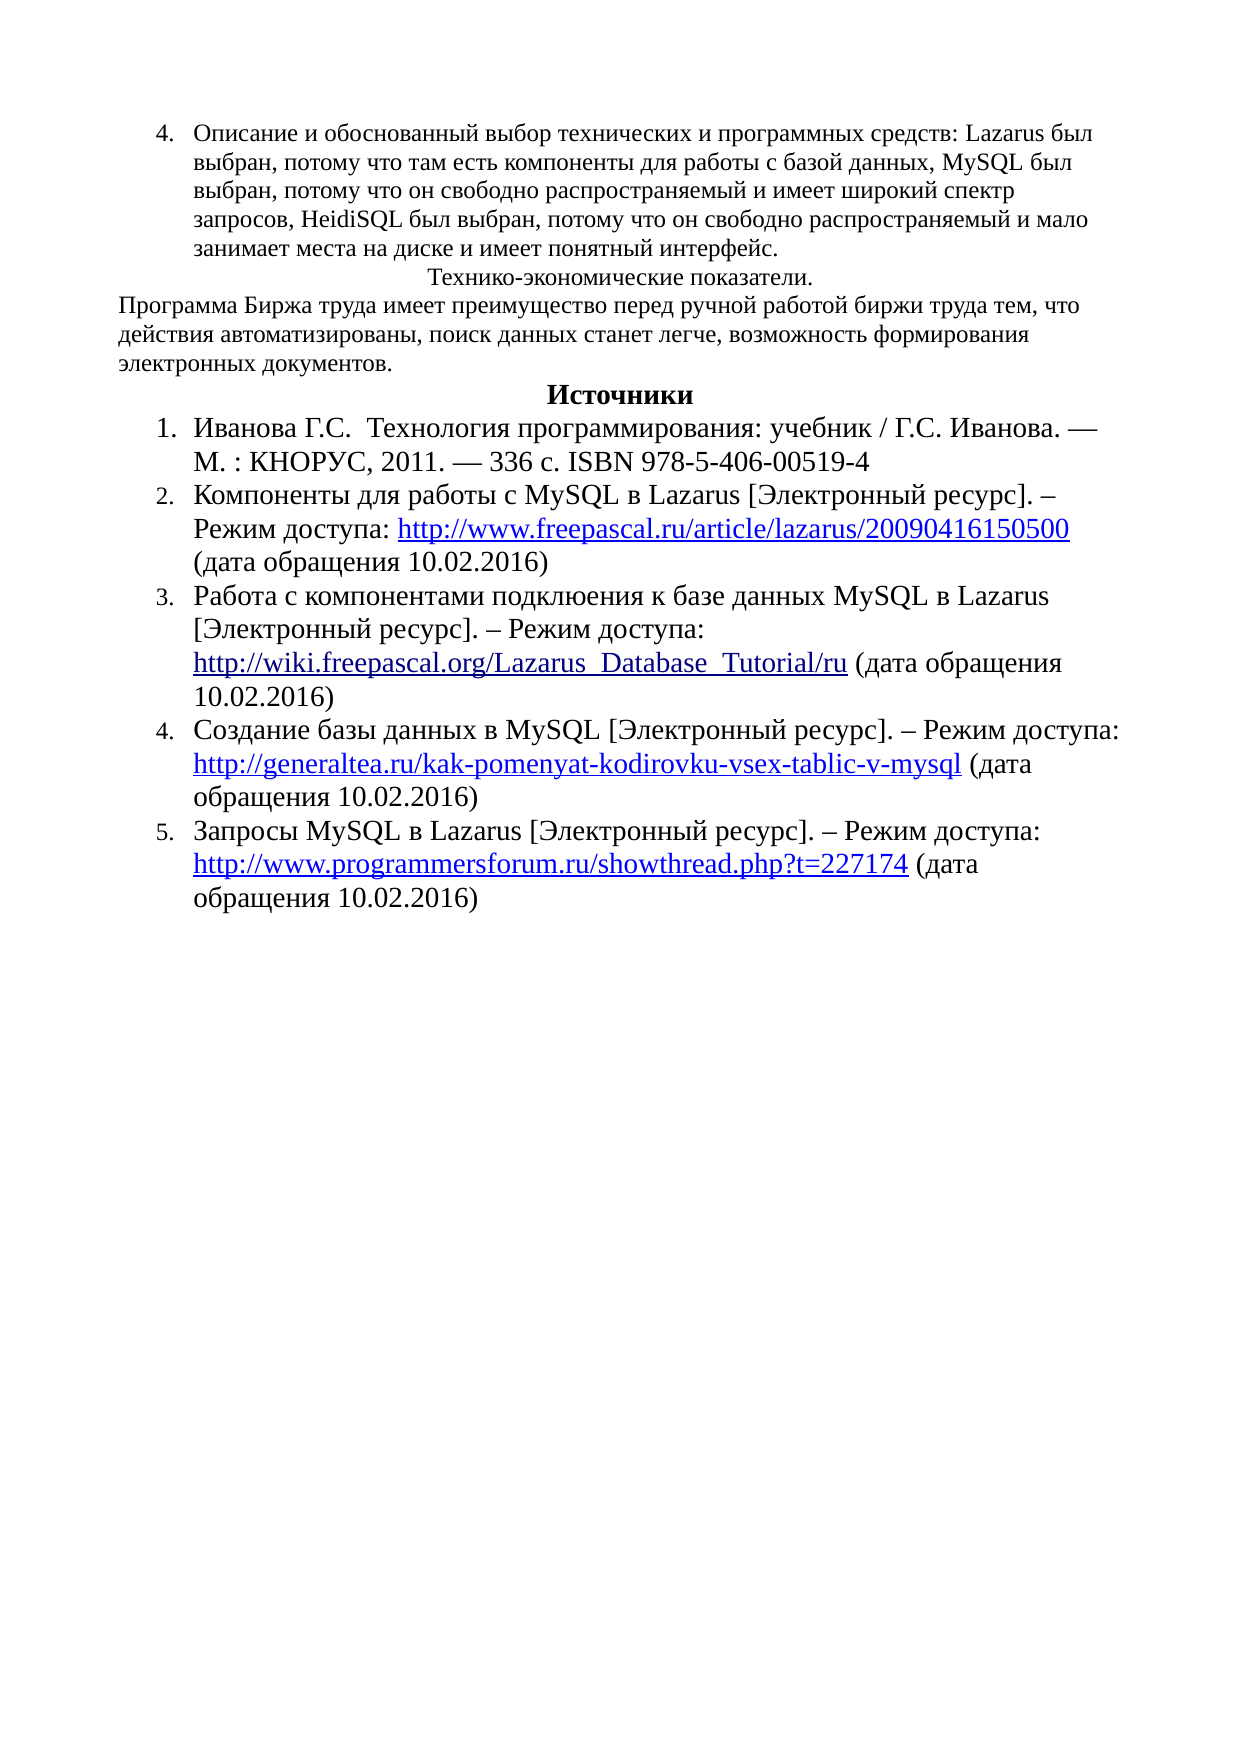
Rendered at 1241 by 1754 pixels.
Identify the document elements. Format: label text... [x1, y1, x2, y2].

list Компоненты для работы с MySQL в Lazarus [Электронный ресурс]. – Режим доступа: http://www.freepascal.ru/article/lazarus/20090416150500 (дата обращения 10.02.2016) [156, 477, 1122, 578]
text Источники [118, 377, 1122, 410]
list Иванова Г.С. Технология программирования: учебник / Г.С. Иванова. — М. : КНОРУС, 2011. — 336 с. ISBN 978-5-406-00519-4 [156, 410, 1122, 477]
list Создание базы данных в MySQL [Электронный ресурс]. – Режим доступа: http://generaltea.ru/kak-pomenyat-kodirovku-vsex-tablic-v-mysql (дата обращения 10.02.2016) [156, 712, 1122, 813]
text Технико-экономические показатели. [118, 262, 1122, 291]
list Работа с компонентами подклюения к базе данных MySQL в Lazarus [Электронный ресурс]. – Режим доступа: http://wiki.freepascal.org/Lazarus_Database_Tutorial/ru (дата обращения 10.02.2016) [156, 578, 1122, 712]
list Запросы MySQL в Lazarus [Электронный ресурс]. – Режим доступа: http://www.programmersforum.ru/showthread.php?t=227174 (дата обращения 10.02.2016) [156, 813, 1122, 913]
list Описание и обоснованный выбор технических и программных средств: Lazarus был выбран, потому что там есть компоненты для работы с базой данных, MySQL был выбран, потому что он свободно распространяемый и имеет широкий спектр запросов, HeidiSQL был выбран, потому что он свободно распространяемый и мало занимает места на диске и имеет понятный интерфейс. [156, 118, 1122, 262]
text Программа Биржа труда имеет преимущество перед ручной работой биржи труда тем, что действия автоматизированы, поиск данных станет легче, возможность формирования электронных документов. [118, 291, 1122, 377]
